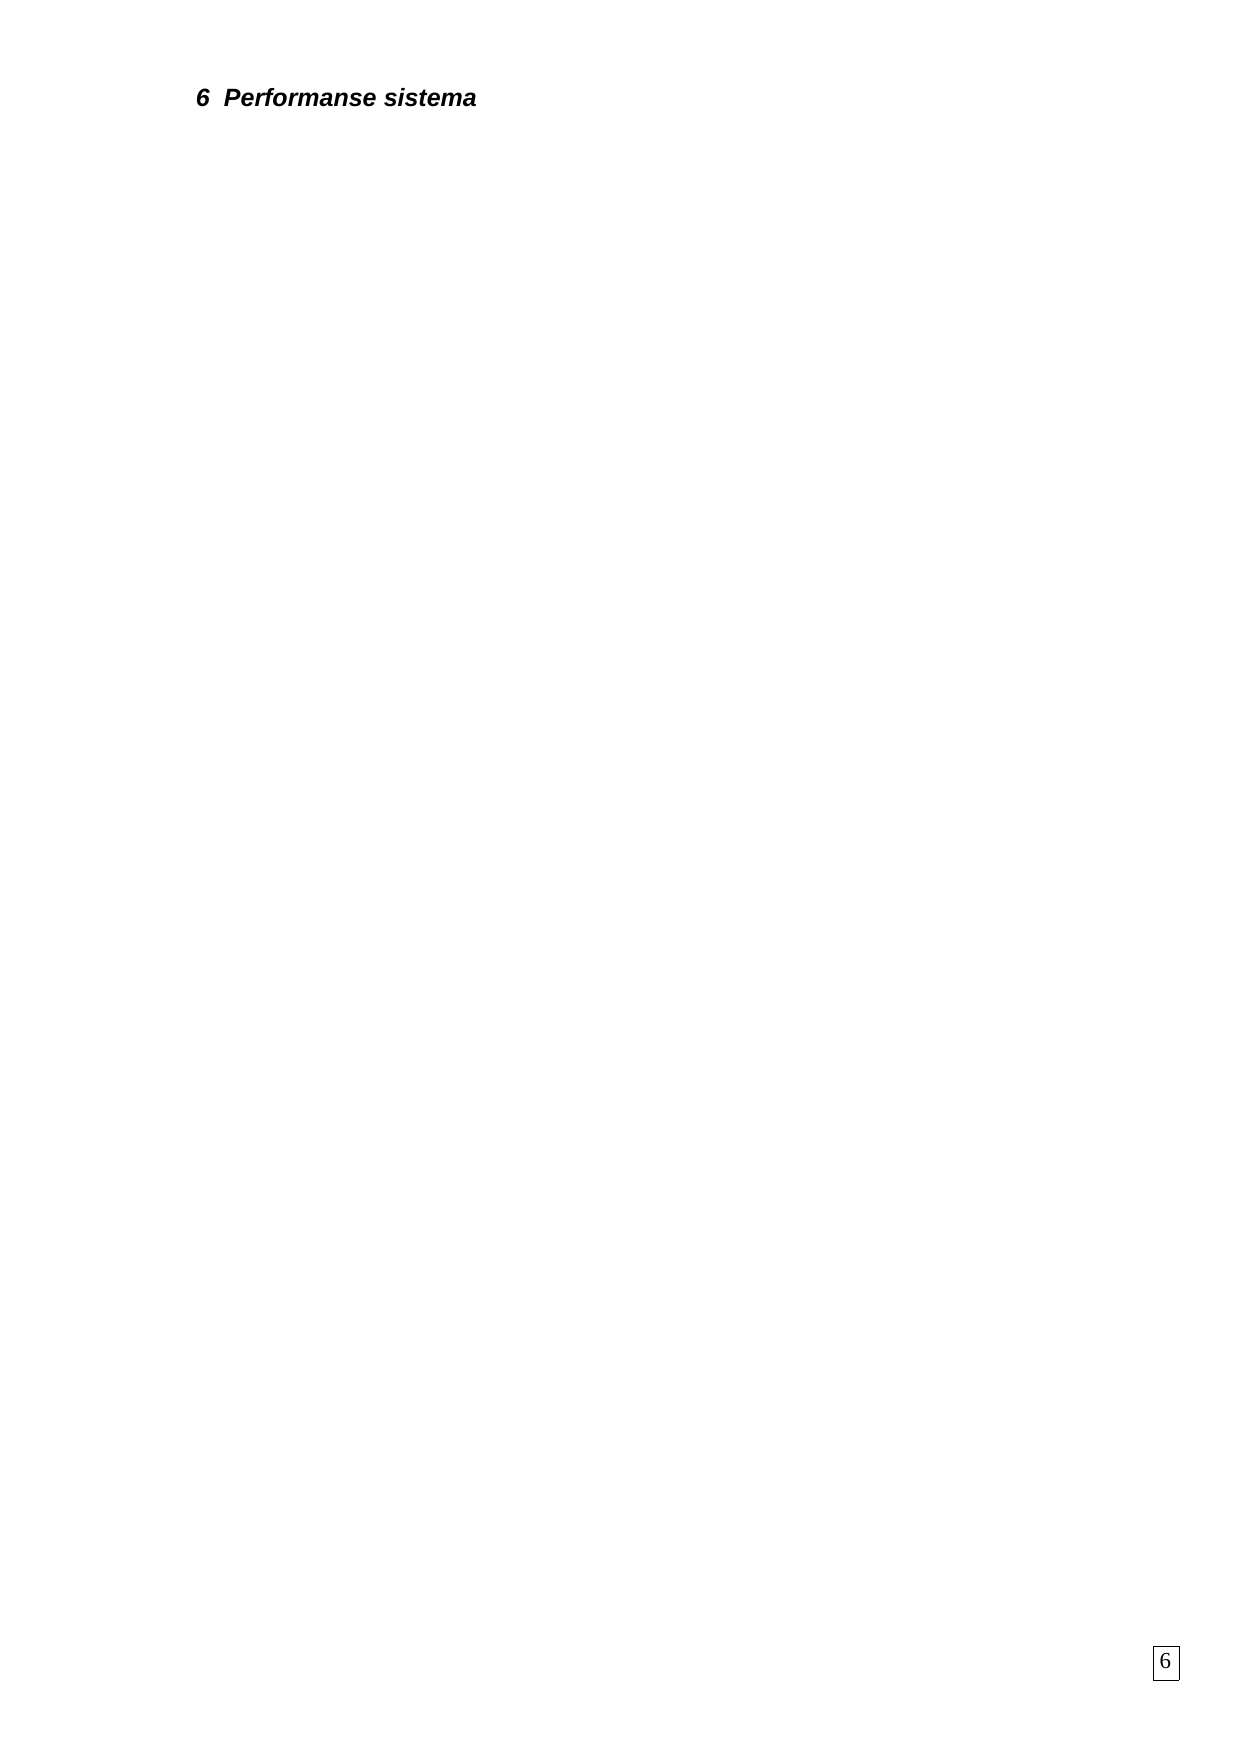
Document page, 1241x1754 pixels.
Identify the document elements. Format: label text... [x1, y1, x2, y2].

subtitle Performanse sistema [196, 83, 1188, 112]
